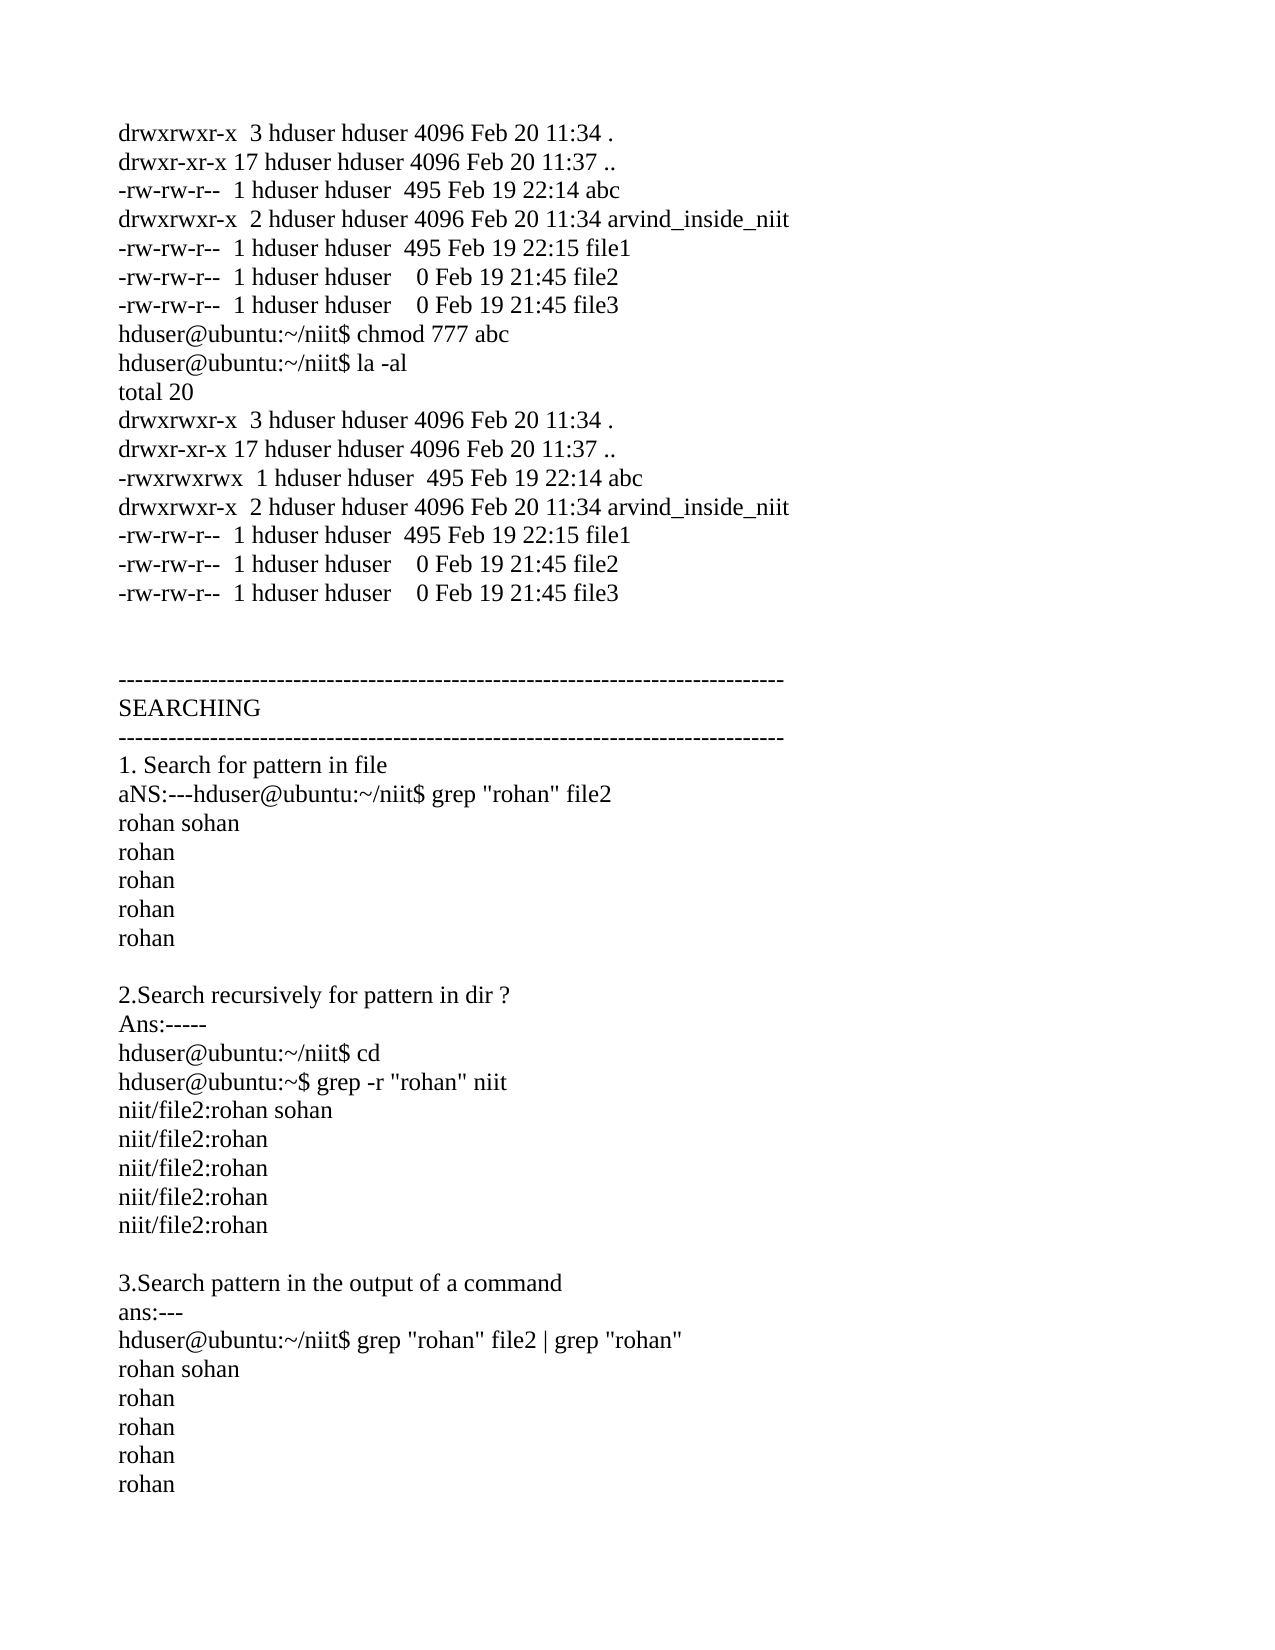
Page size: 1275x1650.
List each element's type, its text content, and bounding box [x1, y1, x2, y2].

text -rw-rw-r-- 1 hduser hduser 0 Feb 19 21:45 file3 [118, 291, 1157, 319]
text 2.Search recursively for pattern in dir ? [118, 981, 1157, 1009]
text niit/file2:rohan sohan [118, 1096, 1157, 1124]
text rohan [118, 1469, 1157, 1498]
text drwxrwxr-x 2 hduser hduser 4096 Feb 20 11:34 arvind_inside_niit [118, 204, 1157, 233]
text hduser@ubuntu:~/niit$ grep "rohan" file2 | grep "rohan" [118, 1326, 1157, 1354]
text rohan [118, 1441, 1157, 1469]
text aNS:---hduser@ubuntu:~/niit$ grep "rohan" file2 [118, 779, 1157, 808]
text hduser@ubuntu:~/niit$ cd [118, 1038, 1157, 1067]
text niit/file2:rohan [118, 1182, 1157, 1211]
text rohan [118, 1412, 1157, 1441]
text -rw-rw-r-- 1 hduser hduser 0 Feb 19 21:45 file2 [118, 549, 1157, 578]
text hduser@ubuntu:~/niit$ chmod 777 abc [118, 319, 1157, 348]
text drwxr-xr-x 17 hduser hduser 4096 Feb 20 11:37 .. [118, 434, 1157, 463]
text rohan [118, 894, 1157, 923]
text drwxrwxr-x 2 hduser hduser 4096 Feb 20 11:34 arvind_inside_niit [118, 492, 1157, 521]
text rohan sohan [118, 808, 1157, 837]
text drwxrwxr-x 3 hduser hduser 4096 Feb 20 11:34 . [118, 406, 1157, 434]
text 1. Search for pattern in file [118, 751, 1157, 779]
text hduser@ubuntu:~$ grep -r "rohan" niit [118, 1067, 1157, 1096]
text rohan sohan [118, 1354, 1157, 1383]
text drwxr-xr-x 17 hduser hduser 4096 Feb 20 11:37 .. [118, 147, 1157, 176]
text drwxrwxr-x 3 hduser hduser 4096 Feb 20 11:34 . [118, 118, 1157, 147]
text rohan [118, 866, 1157, 894]
text niit/file2:rohan [118, 1124, 1157, 1153]
text -rwxrwxrwx 1 hduser hduser 495 Feb 19 22:14 abc [118, 463, 1157, 492]
text SEARCHING [118, 693, 1157, 722]
text niit/file2:rohan [118, 1211, 1157, 1239]
text -rw-rw-r-- 1 hduser hduser 495 Feb 19 22:15 file1 [118, 521, 1157, 549]
text -------------------------------------------------------------------------------- [118, 664, 1157, 693]
text niit/file2:rohan [118, 1153, 1157, 1182]
text -rw-rw-r-- 1 hduser hduser 0 Feb 19 21:45 file2 [118, 262, 1157, 291]
text rohan [118, 837, 1157, 866]
text rohan [118, 923, 1157, 952]
text -rw-rw-r-- 1 hduser hduser 0 Feb 19 21:45 file3 [118, 578, 1157, 607]
text -rw-rw-r-- 1 hduser hduser 495 Feb 19 22:14 abc [118, 176, 1157, 204]
text total 20 [118, 377, 1157, 406]
text Ans:----- [118, 1009, 1157, 1038]
text -------------------------------------------------------------------------------- [118, 722, 1157, 751]
text -rw-rw-r-- 1 hduser hduser 495 Feb 19 22:15 file1 [118, 233, 1157, 262]
text hduser@ubuntu:~/niit$ la -al [118, 348, 1157, 377]
text 3.Search pattern in the output of a command [118, 1268, 1157, 1297]
text rohan [118, 1383, 1157, 1412]
text ans:--- [118, 1297, 1157, 1326]
